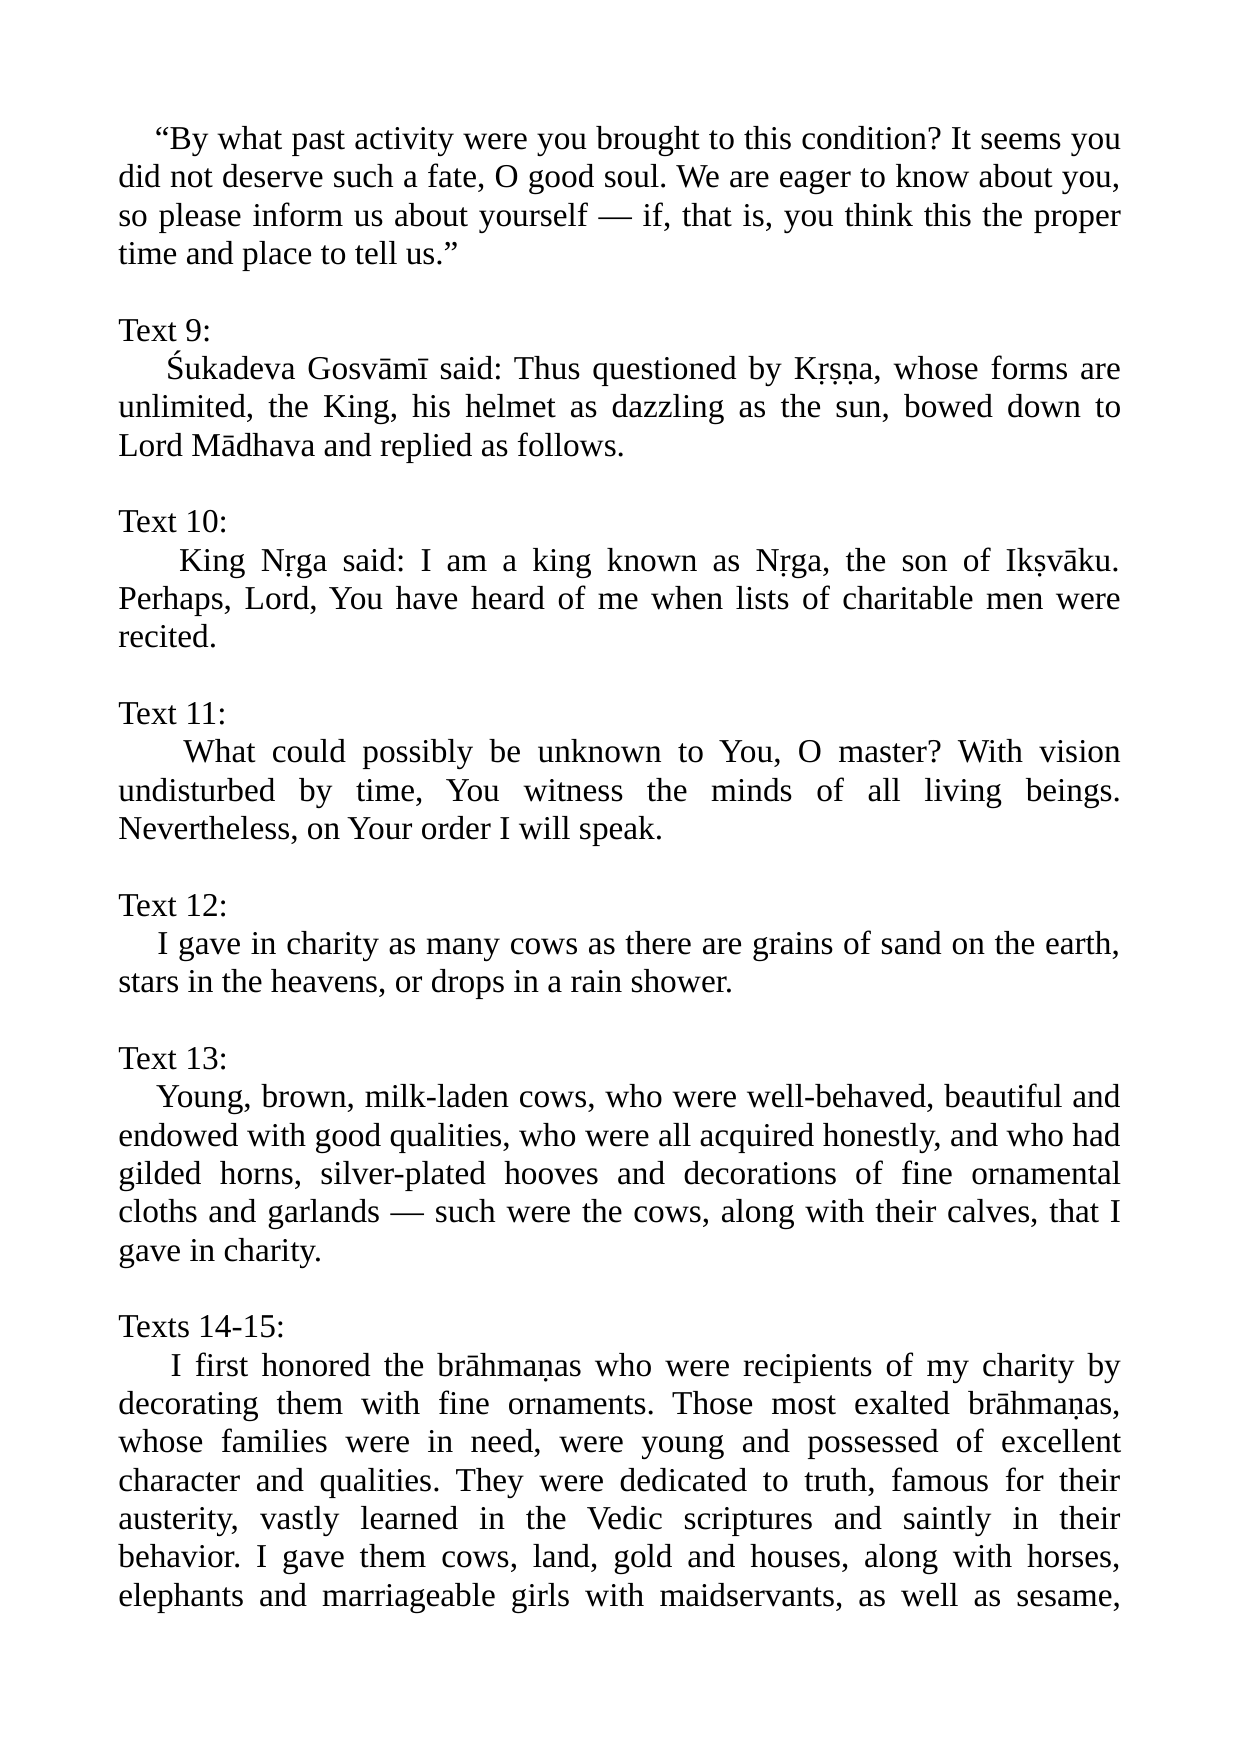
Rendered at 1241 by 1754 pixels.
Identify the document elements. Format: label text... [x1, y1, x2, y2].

text Text 11: [118, 693, 1122, 731]
text King Nṛga said: I am a king known as Nṛga, the son of Ikṣvāku. Perhaps, Lord, You have heard of me when lists of charitable men were recited. [118, 540, 1122, 655]
text I first honored the brāhmaṇas who were recipients of my charity by decorating them with fine ornaments. Those most exalted brāhmaṇas, whose families were in need, were young and possessed of excellent character and qualities. They were dedicated to truth, famous for their austerity, vastly learned in the Vedic scriptures and saintly in their behavior. I gave them cows, land, gold and houses, along with horses, elephants and marriageable girls with maidservants, as well as sesame, [118, 1345, 1122, 1613]
text Text 13: [118, 1038, 1122, 1076]
text Text 10: [118, 501, 1122, 540]
text Young, brown, milk-laden cows, who were well-behaved, beautiful and endowed with good qualities, who were all acquired honestly, and who had gilded horns, silver-plated hooves and decorations of fine ornamental cloths and garlands — such were the cows, along with their calves, that I gave in charity. [118, 1076, 1122, 1268]
text Śukadeva Gosvāmī said: Thus questioned by Kṛṣṇa, whose forms are unlimited, the King, his helmet as dazzling as the sun, bowed down to Lord Mādhava and replied as follows. [118, 348, 1122, 463]
text Texts 14-15: [118, 1306, 1122, 1345]
text Text 12: [118, 885, 1122, 923]
text “By what past activity were you brought to this condition? It seems you did not deserve such a fate, O good soul. We are eager to know about you, so please inform us about yourself — if, that is, you think this the proper time and place to tell us.” [118, 118, 1122, 271]
text What could possibly be unknown to You, O master? With vision undisturbed by time, You witness the minds of all living beings. Nevertheless, on Your order I will speak. [118, 731, 1122, 846]
text Text 9: [118, 310, 1122, 348]
text I gave in charity as many cows as there are grains of sand on the earth, stars in the heavens, or drops in a rain shower. [118, 923, 1122, 1000]
